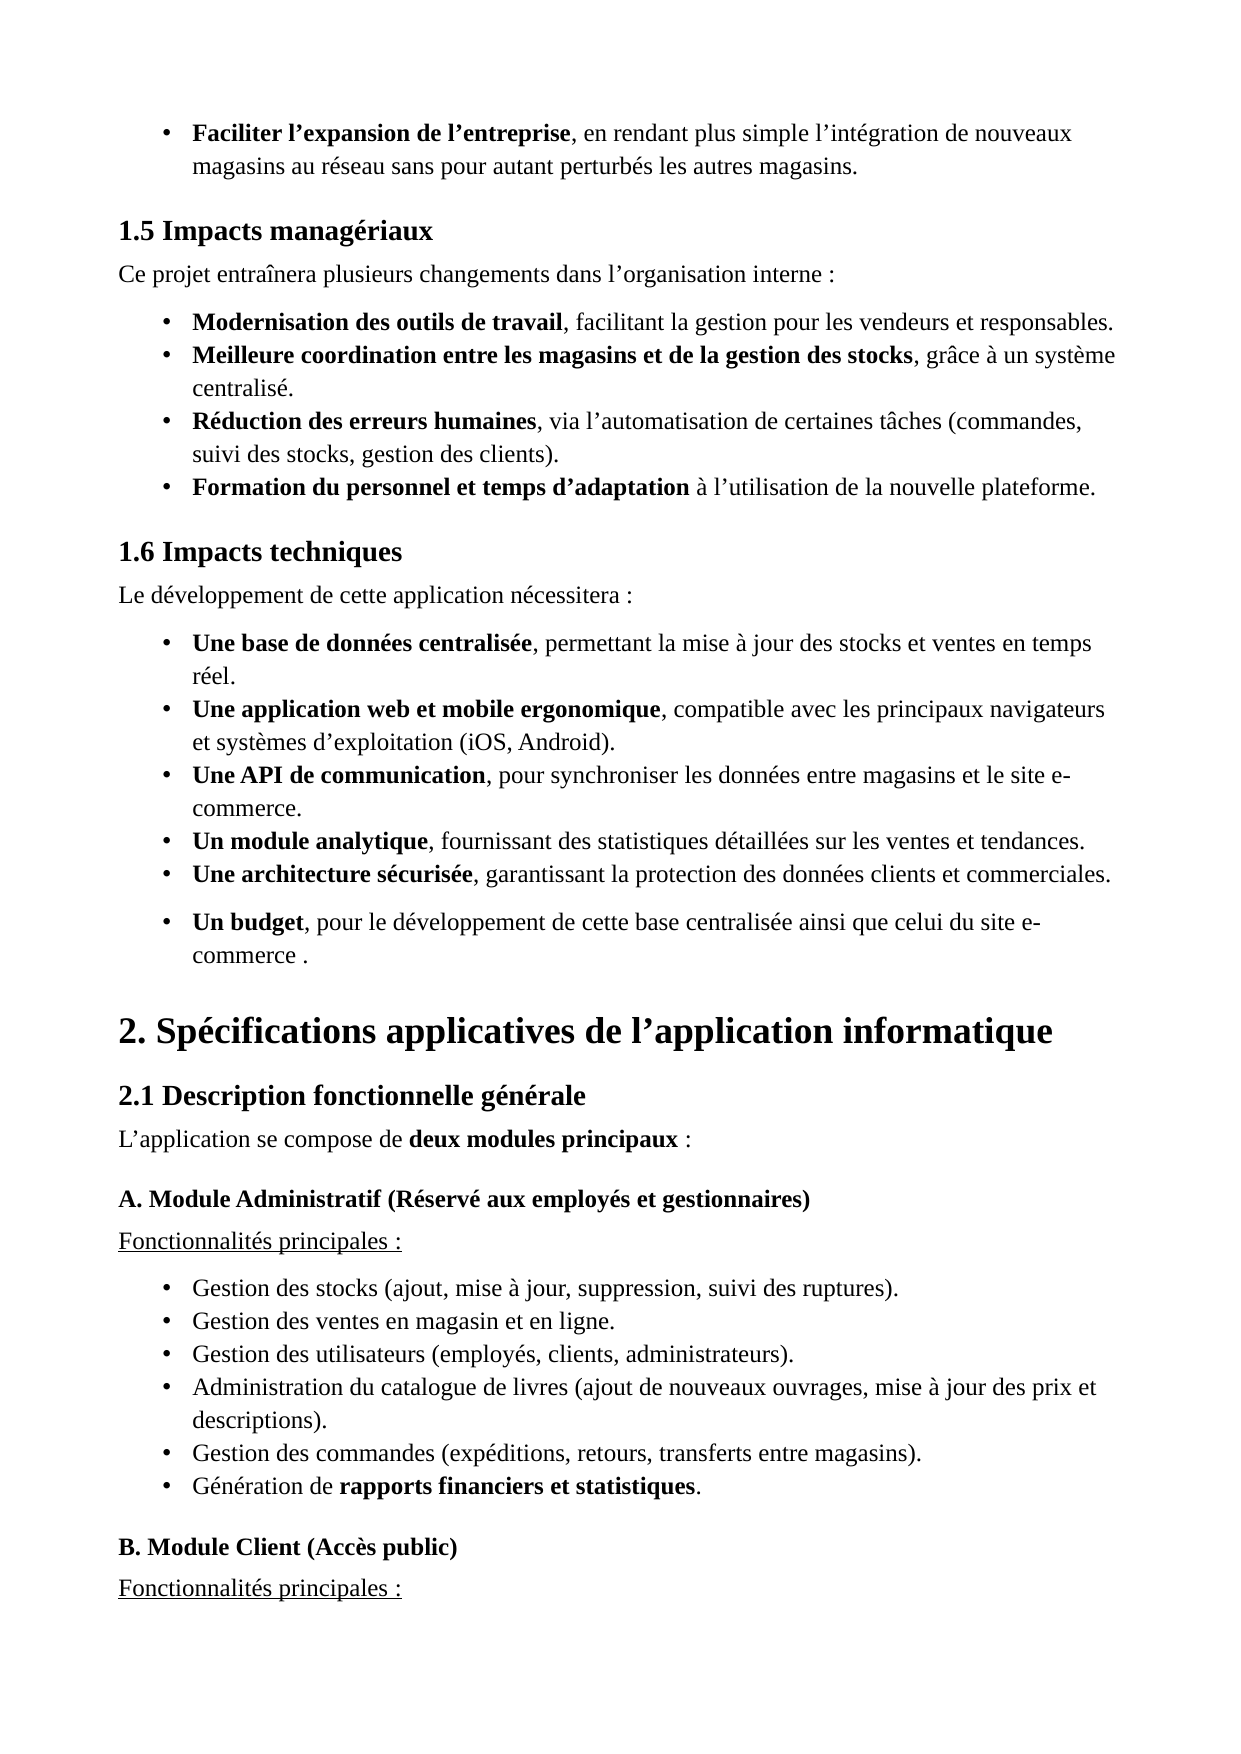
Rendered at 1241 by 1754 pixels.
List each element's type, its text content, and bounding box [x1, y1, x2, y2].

text L’application se compose de deux modules principaux : [118, 1124, 1122, 1153]
text Fonctionnalités principales : [118, 1226, 1122, 1254]
text Fonctionnalités principales : [118, 1573, 1122, 1602]
list Gestion des utilisateurs (employés, clients, administrateurs). [162, 1339, 1122, 1368]
list Gestion des commandes (expéditions, retours, transferts entre magasins). [162, 1438, 1122, 1467]
list Une API de communication, pour synchroniser les données entre magasins et le site e-commerce. [162, 760, 1122, 822]
subtitle 2. Spécifications applicatives de l’application informatique [118, 1008, 1122, 1051]
list Un module analytique, fournissant des statistiques détaillées sur les ventes et tendances. [162, 826, 1122, 855]
list Formation du personnel et temps d’adaptation à l’utilisation de la nouvelle plateforme. [162, 472, 1122, 501]
list Administration du catalogue de livres (ajout de nouveaux ouvrages, mise à jour des prix et descriptions). [162, 1372, 1122, 1434]
subtitle 1.6 Impacts techniques [118, 534, 1122, 568]
list Réduction des erreurs humaines, via l’automatisation de certaines tâches (commandes, suivi des stocks, gestion des clients). [162, 406, 1122, 468]
text Le développement de cette application nécessitera : [118, 580, 1122, 609]
list Une base de données centralisée, permettant la mise à jour des stocks et ventes en temps réel. [162, 628, 1122, 690]
list Une architecture sécurisée, garantissant la protection des données clients et commerciales. [162, 859, 1122, 888]
list Un budget, pour le développement de cette base centralisée ainsi que celui du site e-commerce . [162, 907, 1122, 968]
list Modernisation des outils de travail, facilitant la gestion pour les vendeurs et responsables. [162, 307, 1122, 336]
list Génération de rapports financiers et statistiques. [162, 1471, 1122, 1500]
text Ce projet entraînera plusieurs changements dans l’organisation interne : [118, 259, 1122, 288]
list Faciliter l’expansion de l’entreprise, en rendant plus simple l’intégration de nouveaux magasins au réseau sans pour autant perturbés les autres magasins. [162, 118, 1122, 180]
list Meilleure coordination entre les magasins et de la gestion des stocks, grâce à un système centralisé. [162, 340, 1122, 402]
subtitle A. Module Administratif (Réservé aux employés et gestionnaires) [118, 1184, 1122, 1213]
subtitle 2.1 Description fonctionnelle générale [118, 1078, 1122, 1112]
list Gestion des ventes en magasin et en ligne. [162, 1306, 1122, 1335]
list Gestion des stocks (ajout, mise à jour, suppression, suivi des ruptures). [162, 1273, 1122, 1302]
list Une application web et mobile ergonomique, compatible avec les principaux navigateurs et systèmes d’exploitation (iOS, Android). [162, 694, 1122, 756]
subtitle B. Module Client (Accès public) [118, 1532, 1122, 1560]
subtitle 1.5 Impacts managériaux [118, 213, 1122, 247]
